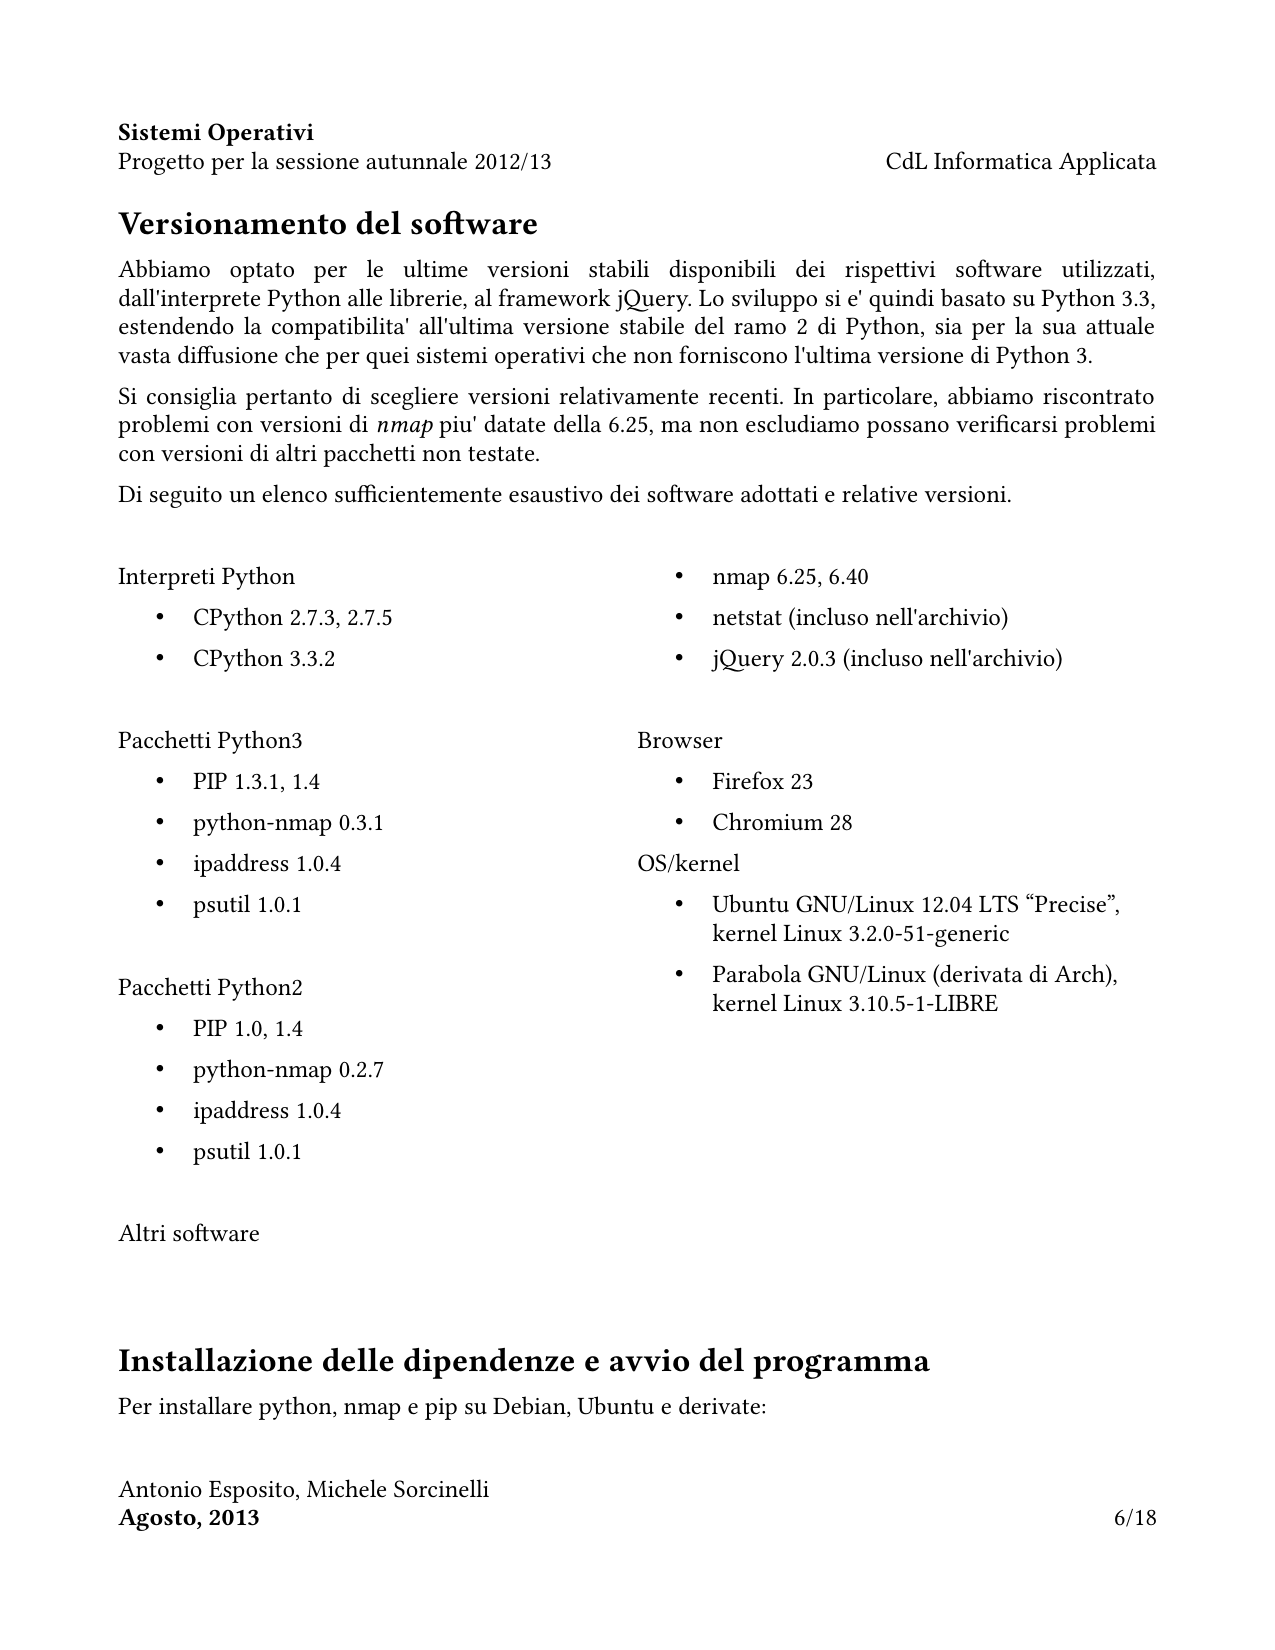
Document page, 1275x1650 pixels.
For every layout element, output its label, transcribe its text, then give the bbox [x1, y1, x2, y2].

list PIP 1.0, 1.4 [156, 1013, 637, 1042]
text Pacchetti Python3 [118, 726, 637, 755]
list jQuery 2.0.3 (incluso nell'archivio) [675, 644, 1157, 673]
subtitle Versionamento del software [118, 205, 1157, 243]
list PIP 1.3.1, 1.4 [156, 767, 637, 796]
text Di seguito un elenco sufficientemente esaustivo dei software adottati e relative versioni. [118, 480, 1157, 508]
text Per installare python, nmap e pip su Debian, Ubuntu e derivate: [118, 1392, 1157, 1421]
list CPython 3.3.2 [156, 644, 637, 673]
list python-nmap 0.2.7 [156, 1054, 637, 1083]
text Si consiglia pertanto di scegliere versioni relativamente recenti. In particolare, abbiamo riscontrato problemi con versioni di nmap piu' datate della 6.25, ma non escludiamo possano verificarsi problemi con versioni di altri pacchetti non testate. [118, 382, 1157, 467]
list netstat (incluso nell'archivio) [675, 603, 1157, 632]
list python-nmap 0.3.1 [156, 808, 637, 837]
list Ubuntu GNU/Linux 12.04 LTS “Precise”, kernel Linux 3.2.0-51-generic [675, 890, 1157, 947]
subtitle Installazione delle dipendenze e avvio del programma [118, 1342, 1157, 1380]
list nmap 6.25, 6.40 [675, 562, 1157, 591]
list psutil 1.0.1 [156, 890, 637, 919]
list Firefox 23 [675, 767, 1157, 796]
list ipaddress 1.0.4 [156, 849, 637, 878]
text Interpreti Python [118, 562, 637, 591]
list Chromium 28 [675, 808, 1157, 837]
text Altri software [118, 1219, 637, 1247]
list CPython 2.7.3, 2.7.5 [156, 603, 637, 632]
list psutil 1.0.1 [156, 1137, 637, 1165]
text OS/kernel [637, 849, 1157, 878]
text Browser [637, 726, 1157, 755]
list Parabola GNU/Linux (derivata di Arch), kernel Linux 3.10.5-1-LIBRE [675, 960, 1157, 1017]
text Pacchetti Python2 [118, 972, 637, 1001]
list ipaddress 1.0.4 [156, 1096, 637, 1124]
text Abbiamo optato per le ultime versioni stabili disponibili dei rispettivi software utilizzati, dall'interprete Python alle librerie, al framework jQuery. Lo sviluppo si e' quindi basato su Python 3.3, estendendo la compatibilita' all'ultima versione stabile del ramo 2 di Python, sia per la sua attuale vasta diffusione che per quei sistemi operativi che non forniscono l'ultima versione di Python 3. [118, 255, 1157, 369]
